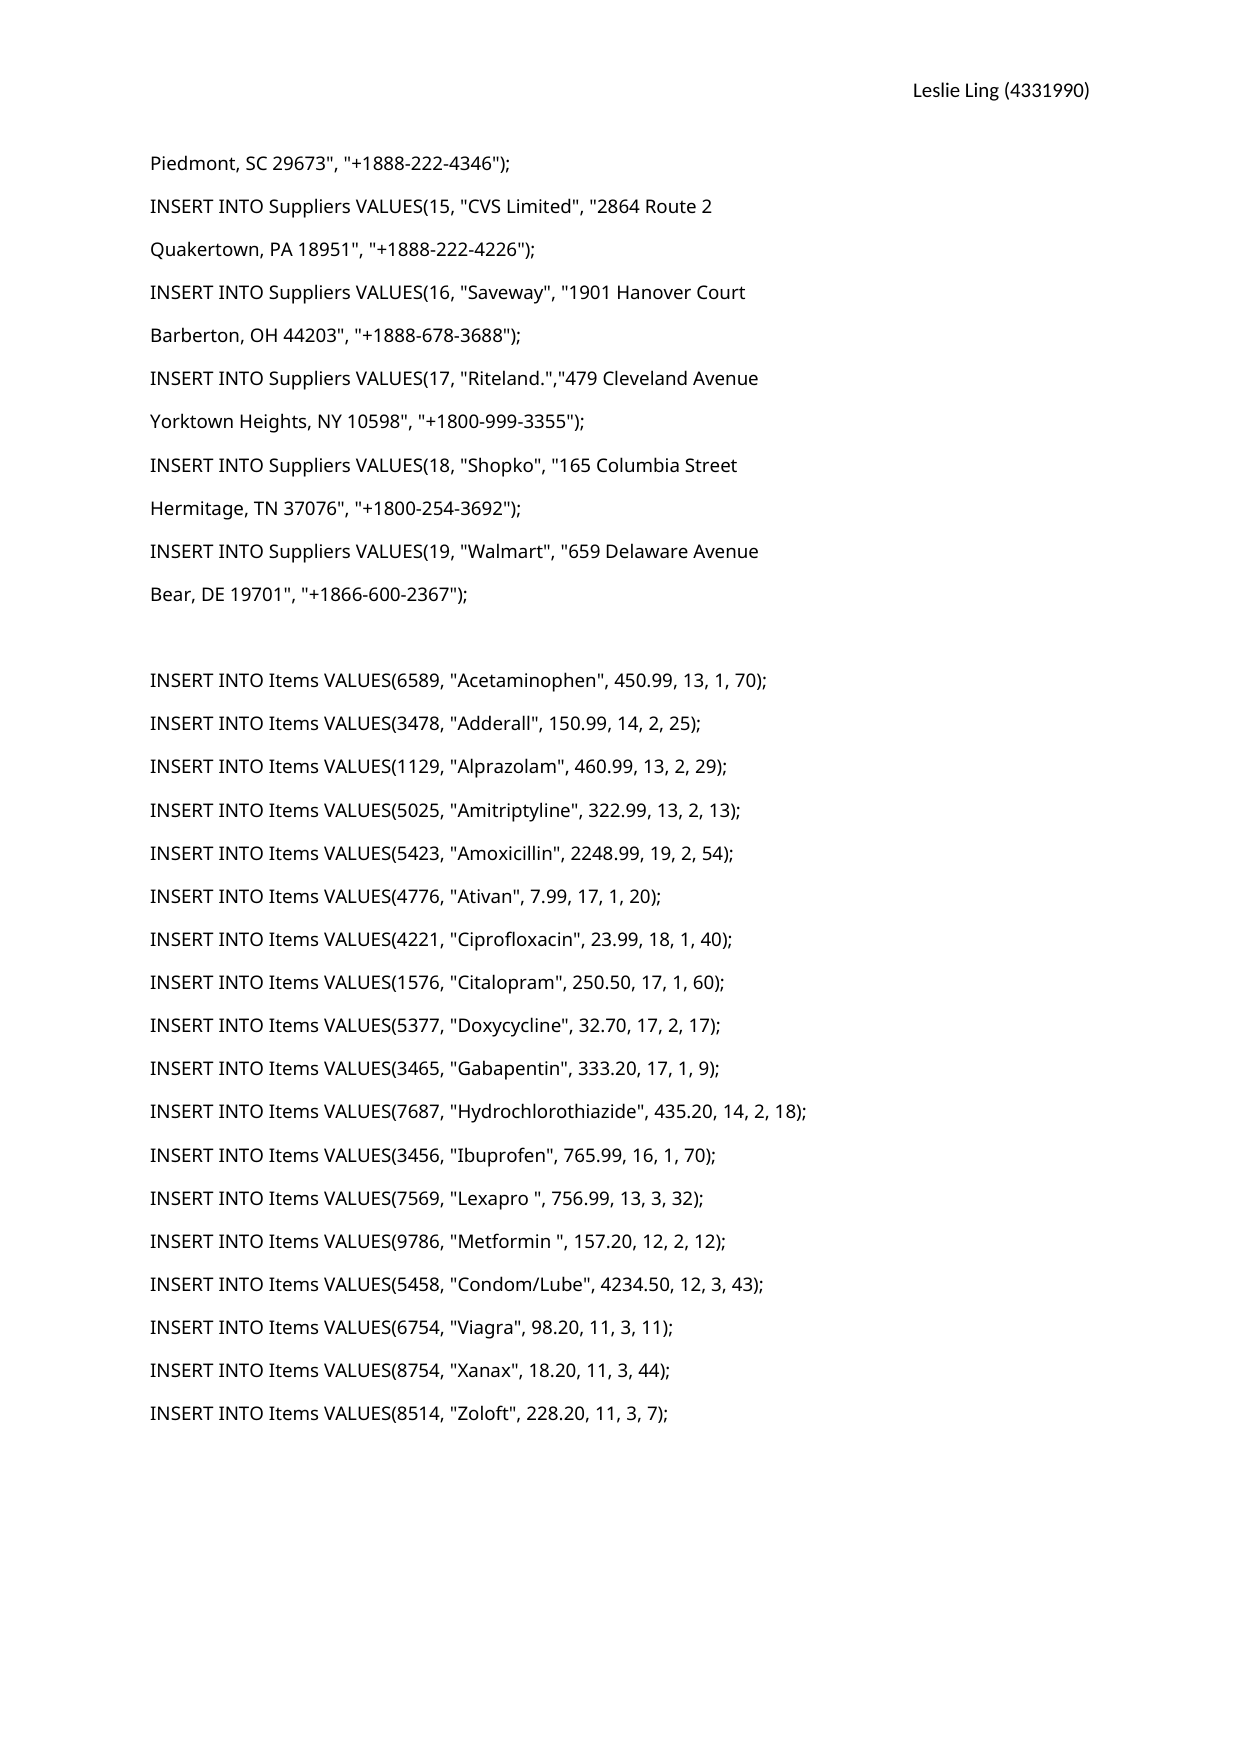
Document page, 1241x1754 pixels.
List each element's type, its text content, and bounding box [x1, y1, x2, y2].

text INSERT INTO Suppliers VALUES(15, "CVS Limited", "2864 Route 2 [150, 193, 1090, 219]
text Piedmont, SC 29673", "+1888-222-4346"); [150, 150, 1090, 176]
text Quakertown, PA 18951", "+1888-222-4226"); [150, 236, 1090, 262]
text INSERT INTO Items VALUES(5025, "Amitriptyline", 322.99, 13, 2, 13); [150, 797, 1090, 822]
text INSERT INTO Items VALUES(9786, "Metformin ", 157.20, 12, 2, 12); [150, 1228, 1090, 1254]
text INSERT INTO Items VALUES(3465, "Gabapentin", 333.20, 17, 1, 9); [150, 1056, 1090, 1081]
text INSERT INTO Items VALUES(5458, "Condom/Lube", 4234.50, 12, 3, 43); [150, 1271, 1090, 1297]
text INSERT INTO Suppliers VALUES(18, "Shopko", "165 Columbia Street [150, 452, 1090, 477]
text INSERT INTO Items VALUES(8754, "Xanax", 18.20, 11, 3, 44); [150, 1357, 1090, 1383]
text INSERT INTO Items VALUES(3456, "Ibuprofen", 765.99, 16, 1, 70); [150, 1142, 1090, 1167]
text INSERT INTO Suppliers VALUES(16, "Saveway", "1901 Hanover Court [150, 279, 1090, 305]
text INSERT INTO Items VALUES(8514, "Zoloft", 228.20, 11, 3, 7); [150, 1401, 1090, 1426]
text INSERT INTO Items VALUES(6589, "Acetaminophen", 450.99, 13, 1, 70); [150, 667, 1090, 693]
text INSERT INTO Items VALUES(5377, "Doxycycline", 32.70, 17, 2, 17); [150, 1012, 1090, 1038]
text Yorktown Heights, NY 10598", "+1800-999-3355"); [150, 409, 1090, 434]
text INSERT INTO Items VALUES(1129, "Alprazolam", 460.99, 13, 2, 29); [150, 754, 1090, 779]
text Barberton, OH 44203", "+1888-678-3688"); [150, 322, 1090, 348]
text INSERT INTO Items VALUES(3478, "Adderall", 150.99, 14, 2, 25); [150, 711, 1090, 736]
text INSERT INTO Items VALUES(7569, "Lexapro ", 756.99, 13, 3, 32); [150, 1185, 1090, 1211]
text INSERT INTO Items VALUES(5423, "Amoxicillin", 2248.99, 19, 2, 54); [150, 840, 1090, 866]
text Hermitage, TN 37076", "+1800-254-3692"); [150, 495, 1090, 521]
text INSERT INTO Items VALUES(1576, "Citalopram", 250.50, 17, 1, 60); [150, 969, 1090, 995]
text INSERT INTO Items VALUES(4776, "Ativan", 7.99, 17, 1, 20); [150, 883, 1090, 909]
text INSERT INTO Suppliers VALUES(19, "Walmart", "659 Delaware Avenue [150, 538, 1090, 564]
text INSERT INTO Items VALUES(4221, "Ciprofloxacin", 23.99, 18, 1, 40); [150, 926, 1090, 952]
text INSERT INTO Items VALUES(7687, "Hydrochlorothiazide", 435.20, 14, 2, 18); [150, 1099, 1090, 1124]
text INSERT INTO Suppliers VALUES(17, "Riteland.","479 Cleveland Avenue [150, 366, 1090, 391]
text INSERT INTO Items VALUES(6754, "Viagra", 98.20, 11, 3, 11); [150, 1314, 1090, 1340]
text Bear, DE 19701", "+1866-600-2367"); [150, 581, 1090, 607]
